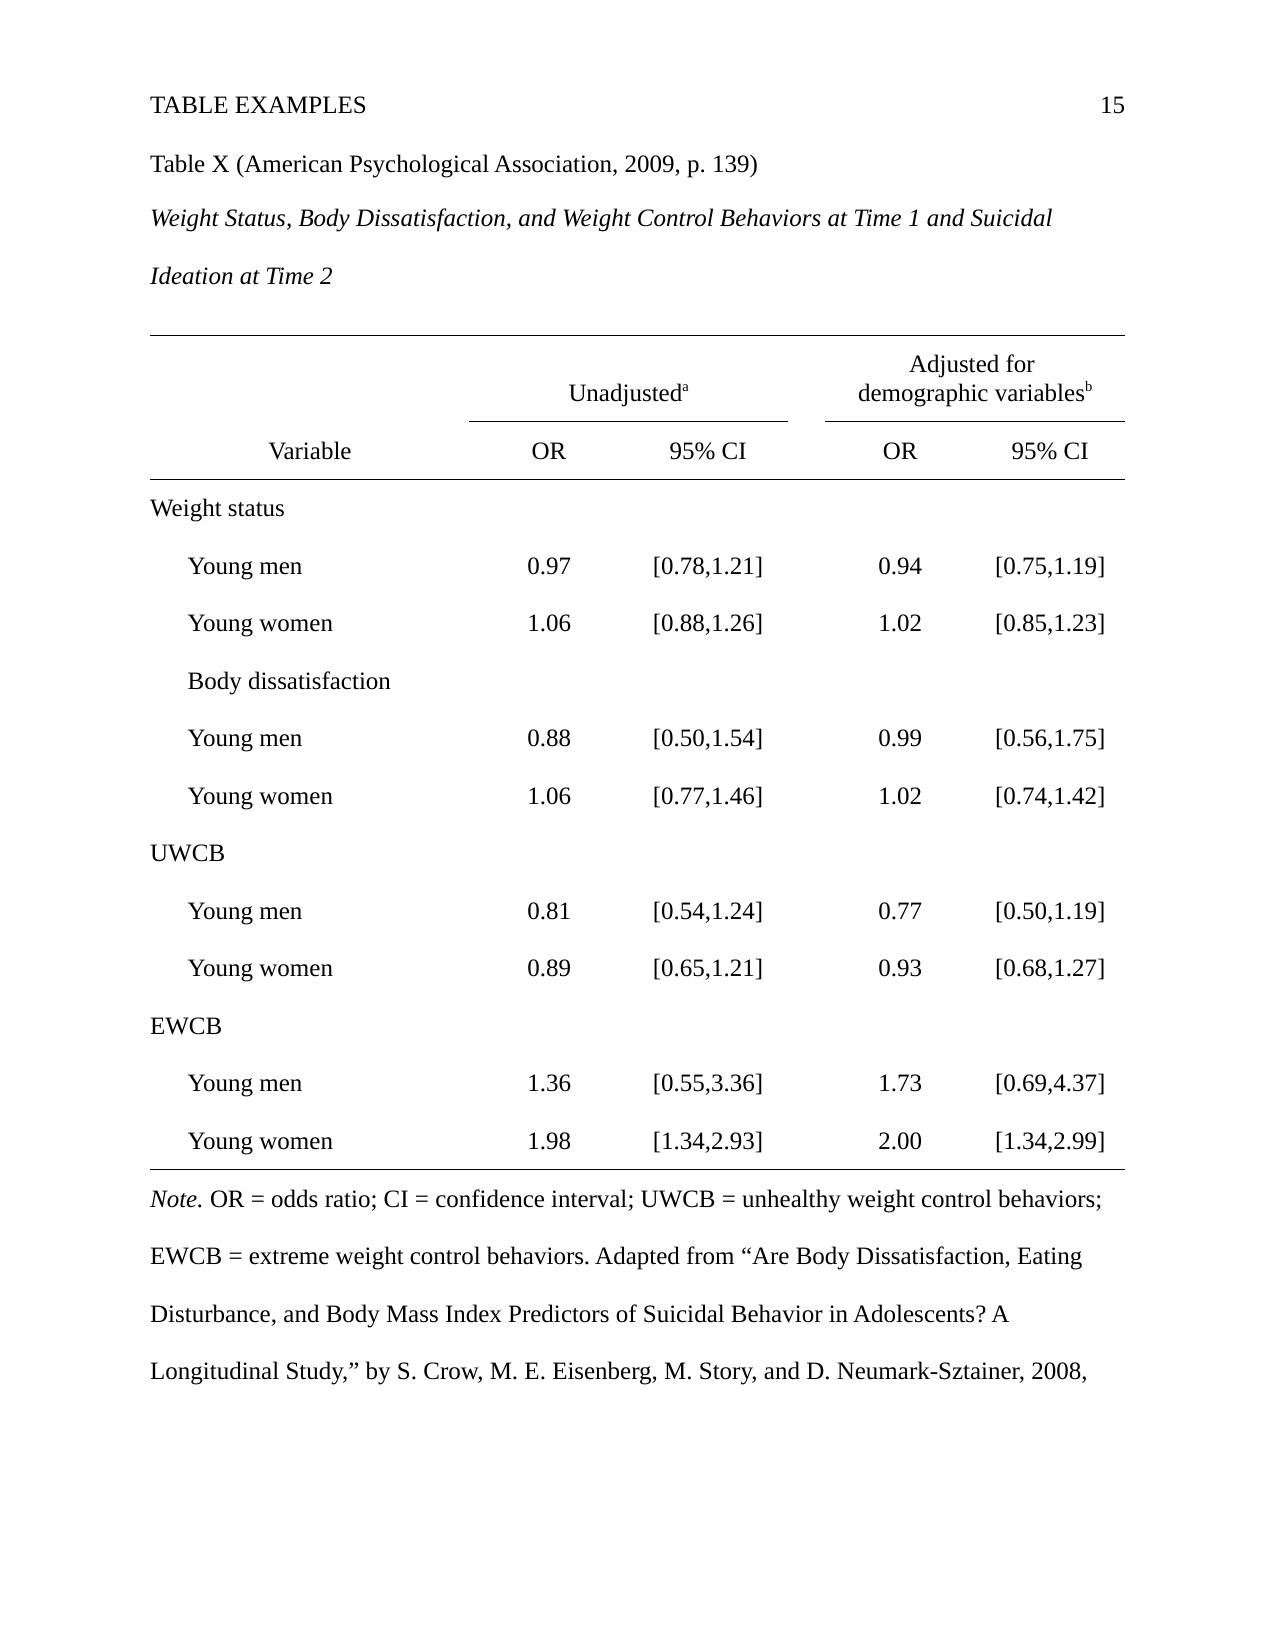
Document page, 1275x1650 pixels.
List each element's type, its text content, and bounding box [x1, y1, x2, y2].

table_cell [0.88,1.26] [628, 594, 787, 651]
table_cell [1.34,2.93] [628, 1111, 787, 1169]
table_cell Young men [150, 1054, 469, 1111]
table_cell [469, 480, 628, 536]
table_cell EWCB [150, 996, 469, 1054]
table_cell [469, 824, 628, 881]
table_cell 1.73 [825, 1054, 975, 1111]
table_cell [0.54,1.24] [628, 881, 787, 939]
table_cell [0.50,1.19] [975, 881, 1125, 939]
table_cell [0.50,1.54] [628, 709, 787, 766]
table_cell Weight status [150, 480, 469, 536]
table_cell [825, 824, 975, 881]
table_cell [975, 480, 1125, 536]
table_cell [0.78,1.21] [628, 536, 787, 594]
table_cell [788, 421, 825, 479]
text Note. OR = odds ratio; CI = confidence interval; UWCB = unhealthy weight control behaviors; EWCB = extreme weight control behaviors. Adapted from “Are Body Dissatisfaction, Eating Disturbance, and Body Mass Index Predictors of Suicidal Behavior in Adolescents? A Longitudinal Study,” by S. Crow, M. E. Eisenberg, M. Story, and D. Neumark-Sztainer, 2008, [150, 1184, 1125, 1385]
table_cell [469, 996, 628, 1054]
table_cell [788, 1111, 825, 1169]
table_cell 95% CI [975, 422, 1125, 479]
table_cell [0.56,1.75] [975, 709, 1125, 766]
table_cell [0.77,1.46] [628, 766, 787, 824]
table_cell [788, 651, 825, 709]
table_cell 95% CI [628, 422, 787, 479]
table_cell [788, 594, 825, 651]
table_cell Body dissatisfaction [150, 651, 469, 709]
table_cell [0.74,1.42] [975, 766, 1125, 824]
table_cell [1.34,2.99] [975, 1111, 1125, 1169]
table_cell Young women [150, 1111, 469, 1169]
table_cell [788, 939, 825, 996]
table_cell 0.77 [825, 881, 975, 939]
table_cell [469, 651, 628, 709]
table_cell 0.88 [469, 709, 628, 766]
table_cell [788, 766, 825, 824]
table_cell 0.93 [825, 939, 975, 996]
table_header Unadjusteda [469, 336, 787, 421]
table_cell 1.02 [825, 594, 975, 651]
table_cell 1.06 [469, 594, 628, 651]
table_cell 0.81 [469, 881, 628, 939]
table_cell [0.69,4.37] [975, 1054, 1125, 1111]
table_cell 1.06 [469, 766, 628, 824]
text Table X (American Psychological Association, 2009, p. 139) [150, 149, 1125, 178]
table_cell [788, 536, 825, 594]
table_header Adjusted for demographic variablesb [825, 336, 1125, 421]
table_cell [825, 996, 975, 1054]
table_cell [0.68,1.27] [975, 939, 1125, 996]
table_cell [0.85,1.23] [975, 594, 1125, 651]
table_cell [825, 480, 975, 536]
table_cell [628, 824, 787, 881]
table_cell Young men [150, 881, 469, 939]
table_cell [788, 996, 825, 1054]
table_cell Young women [150, 766, 469, 824]
table_cell 0.97 [469, 536, 628, 594]
table_cell Young women [150, 594, 469, 651]
table_cell 0.89 [469, 939, 628, 996]
table_cell [628, 651, 787, 709]
table_cell 0.99 [825, 709, 975, 766]
table_cell 1.02 [825, 766, 975, 824]
table_cell [0.75,1.19] [975, 536, 1125, 594]
table_cell 2.00 [825, 1111, 975, 1169]
table_cell 1.98 [469, 1111, 628, 1169]
table_cell [628, 996, 787, 1054]
table_cell Variable [150, 421, 469, 479]
table_cell OR [469, 422, 628, 479]
table_cell [975, 651, 1125, 709]
table_cell [975, 824, 1125, 881]
table_cell 0.94 [825, 536, 975, 594]
table_cell [0.55,3.36] [628, 1054, 787, 1111]
title Weight Status, Body Dissatisfaction, and Weight Control Behaviors at Time 1 and Suicidal Ideation at Time 2 [150, 203, 1125, 289]
table_cell [0.65,1.21] [628, 939, 787, 996]
table_cell [825, 651, 975, 709]
table_cell [788, 824, 825, 881]
table_cell Young men [150, 709, 469, 766]
table_cell [788, 709, 825, 766]
table_cell Young women [150, 939, 469, 996]
table_header [788, 336, 825, 421]
table_cell 1.36 [469, 1054, 628, 1111]
table_cell Young men [150, 536, 469, 594]
table_cell [788, 480, 825, 536]
table_cell [788, 881, 825, 939]
table_cell UWCB [150, 824, 469, 881]
table_cell [628, 480, 787, 536]
table_cell [975, 996, 1125, 1054]
table_cell [788, 1054, 825, 1111]
table_cell OR [825, 422, 975, 479]
table_header [150, 336, 469, 421]
